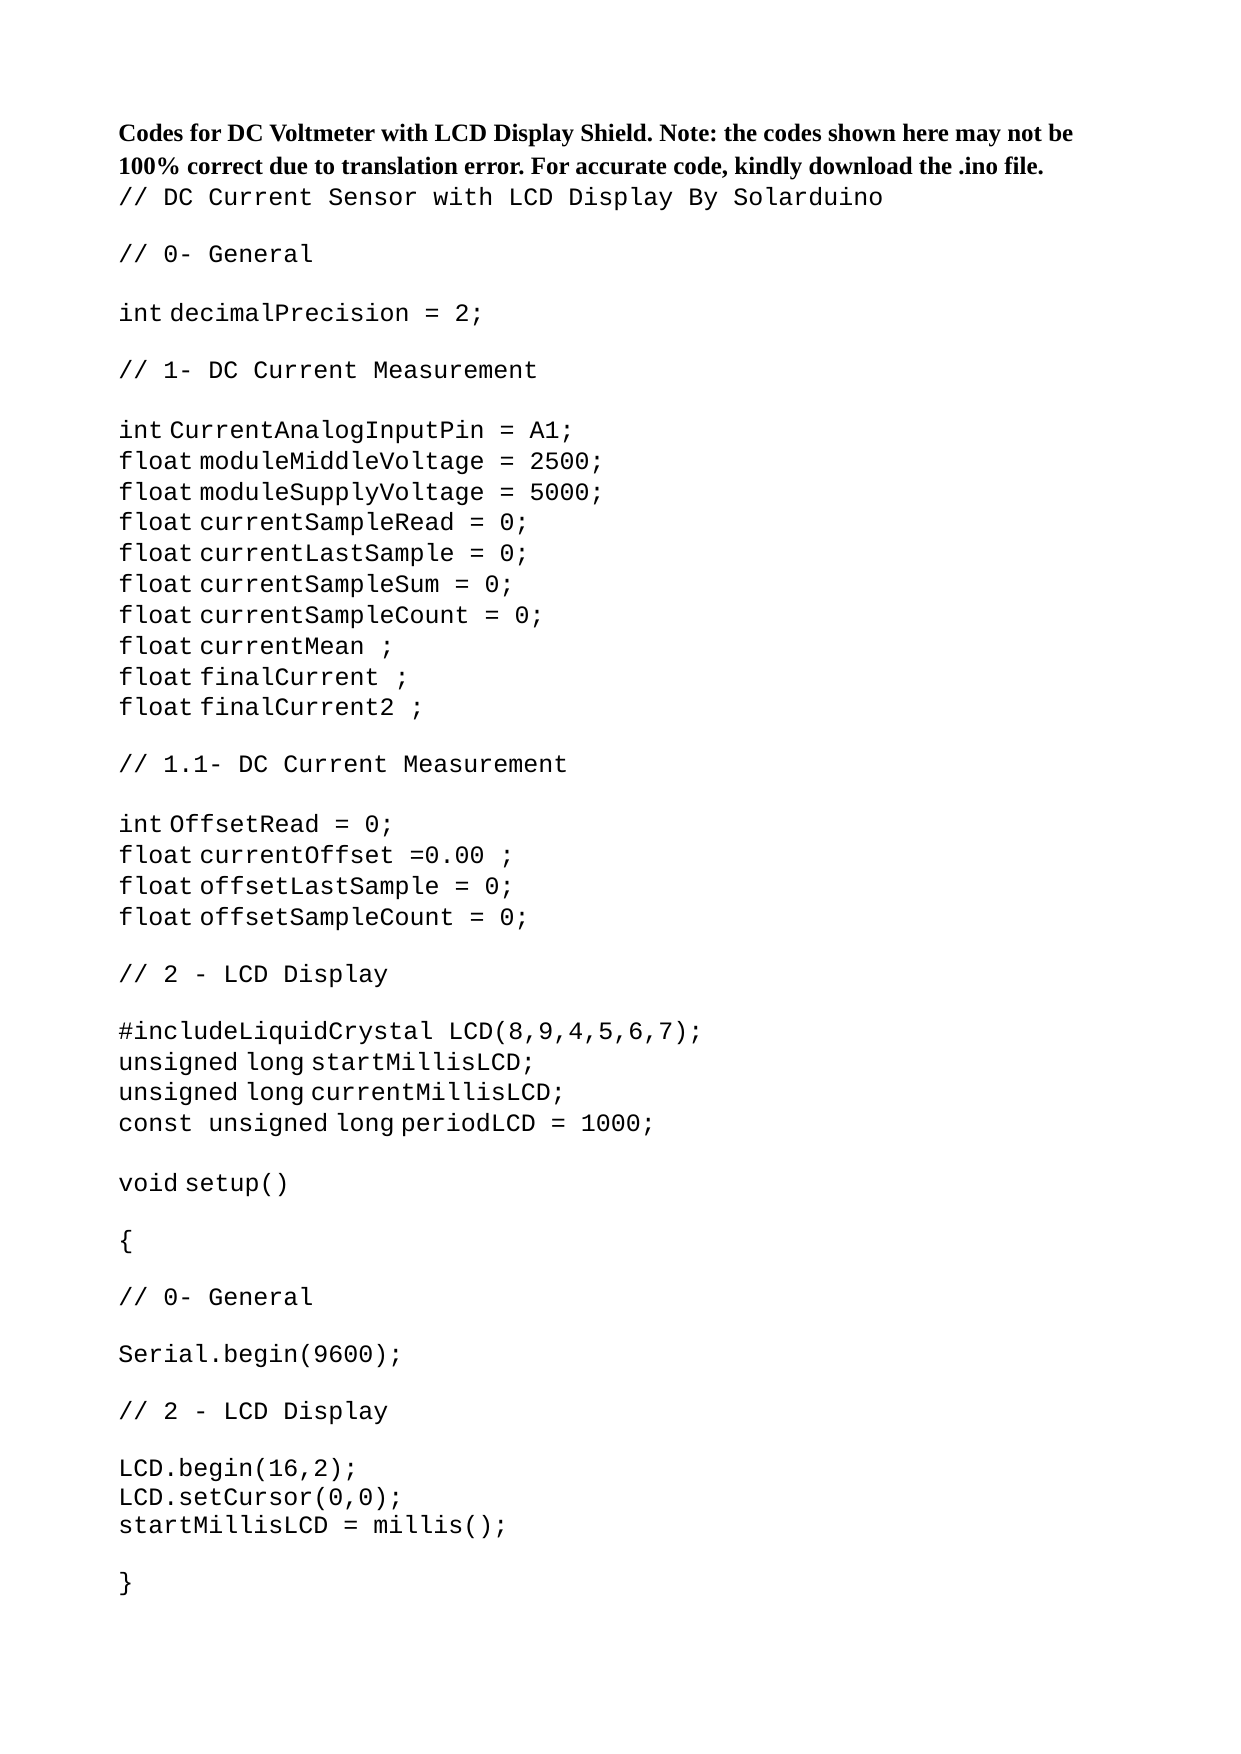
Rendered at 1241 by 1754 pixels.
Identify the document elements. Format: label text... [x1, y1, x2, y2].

text Codes for DC Voltmeter with LCD Display Shield. Note: the codes shown here may not be 100% correct due to translation error. For accurate code, kindly download the .ino file. [118, 118, 1122, 180]
table_header // DC Current Sensor with LCD Display By Solarduino // 0- General int decimalPrecision = 2; // 1- DC Current Measurement int CurrentAnalogInputPin = A1; float moduleMiddleVoltage = 2500; float moduleSupplyVoltage = 5000; float currentSampleRead = 0; float currentLastSample = 0; float currentSampleSum = 0; float currentSampleCount = 0; float currentMean ; float finalCurrent ; float finalCurrent2 ; // 1.1- DC Current Measurement int OffsetRead = 0; float currentOffset =0.00 ; float offsetLastSample = 0; float offsetSampleCount = 0; // 2 - LCD Display #includeLiquidCrystal LCD(8,9,4,5,6,7); unsigned long startMillisLCD; unsigned long currentMillisLCD; const unsigned long periodLCD = 1000; void setup() { // 0- General Serial.begin(9600); // 2 - LCD Display LCD.begin(16,2); LCD.setCursor(0,0); startMillisLCD = millis(); } [118, 184, 1122, 1627]
